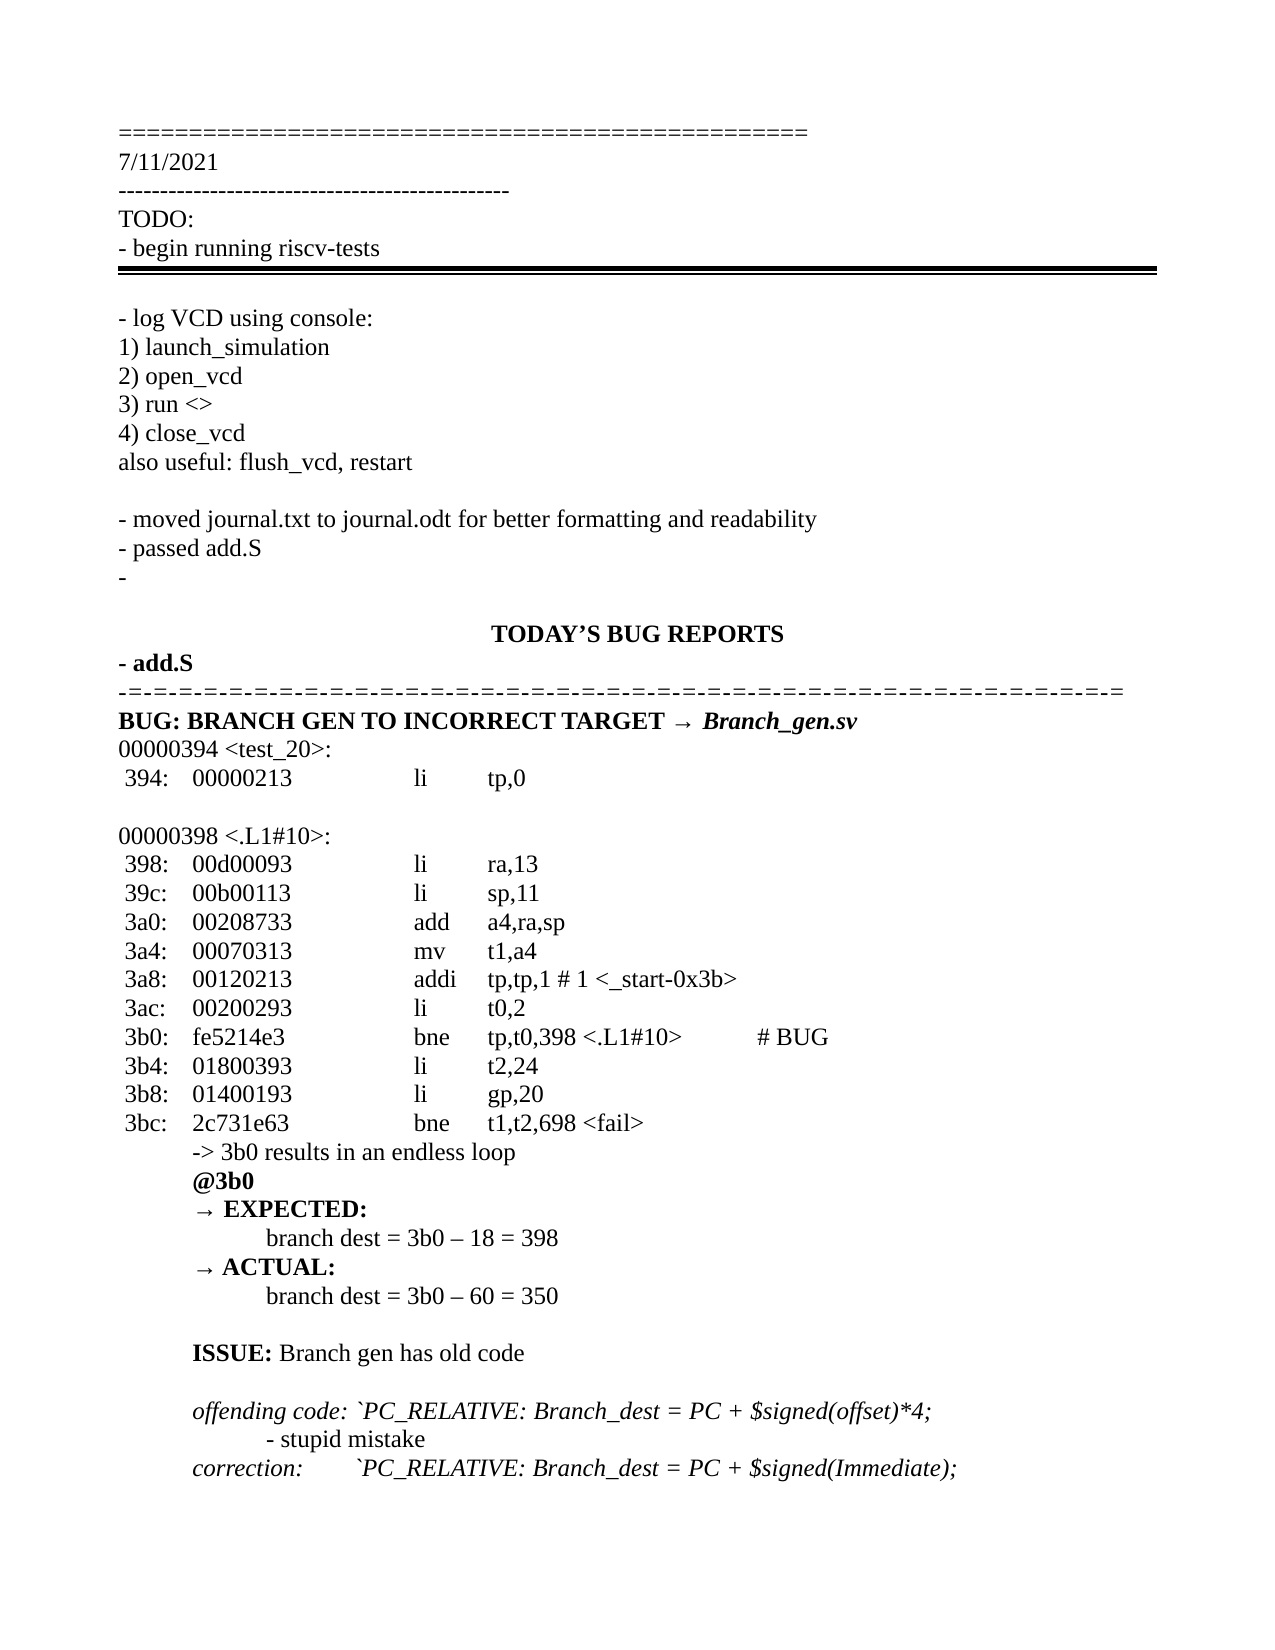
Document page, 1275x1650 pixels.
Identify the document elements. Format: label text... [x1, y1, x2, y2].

text -> 3b0 results in an endless loop [118, 1137, 1157, 1166]
text 1) launch_simulation [118, 332, 1157, 361]
text -=-=-=-=-=-=-=-=-=-=-=-=-=-=-=-=-=-=-=-=-=-=-=-=-=-=-=-=-=-=-=-=-=-=-=-=-=-=-=-= [118, 677, 1157, 706]
text 3bc: 2c731e63 bne t1,t2,698 <fail> [118, 1108, 1157, 1137]
text TODO: [118, 204, 1157, 233]
text branch dest = 3b0 – 60 = 350 [118, 1281, 1157, 1309]
text offending code: `PC_RELATIVE: Branch_dest = PC + $signed(offset)*4; [118, 1396, 1157, 1424]
text - log VCD using console: [118, 303, 1157, 332]
text 398: 00d00093 li ra,13 [118, 849, 1157, 878]
text 3a0: 00208733 add a4,ra,sp [118, 907, 1157, 936]
text - moved journal.txt to journal.odt for better formatting and readability [118, 504, 1157, 533]
text 00000398 <.L1#10>: [118, 821, 1157, 849]
text 3b4: 01800393 li t2,24 [118, 1051, 1157, 1079]
text 3ac: 00200293 li t0,2 [118, 993, 1157, 1022]
text 3) run <> [118, 389, 1157, 418]
text BUG: BRANCH GEN TO INCORRECT TARGET → Branch_gen.sv [118, 706, 1157, 734]
text ================================================= [118, 118, 1157, 147]
text correction: `PC_RELATIVE: Branch_dest = PC + $signed(Immediate); [118, 1453, 1157, 1482]
text also useful: flush_vcd, restart [118, 447, 1157, 476]
text - passed add.S [118, 533, 1157, 562]
text 4) close_vcd [118, 418, 1157, 447]
text → ACTUAL: [118, 1252, 1157, 1281]
text - begin running riscv-tests [118, 233, 1157, 266]
text - stupid mistake [118, 1424, 1157, 1453]
text 2) open_vcd [118, 361, 1157, 389]
text branch dest = 3b0 – 18 = 398 [118, 1223, 1157, 1252]
text 00000394 <test_20>: [118, 734, 1157, 763]
text TODAY’S BUG REPORTS [118, 619, 1157, 648]
text 3b0: fe5214e3 bne tp,t0,398 <.L1#10> # BUG [118, 1022, 1157, 1051]
text ISSUE: Branch gen has old code [118, 1338, 1157, 1367]
text 394: 00000213 li tp,0 [118, 763, 1157, 792]
text @3b0 [118, 1166, 1157, 1194]
text 7/11/2021 [118, 147, 1157, 176]
text 3a4: 00070313 mv t1,a4 [118, 936, 1157, 964]
text 3a8: 00120213 addi tp,tp,1 # 1 <_start-0x3b> [118, 964, 1157, 993]
text ----------------------------------------------- [118, 176, 1157, 204]
text 3b8: 01400193 li gp,20 [118, 1079, 1157, 1108]
text - add.S [118, 648, 1157, 677]
text → EXPECTED: [118, 1194, 1157, 1223]
text - [118, 562, 1157, 591]
text 39c: 00b00113 li sp,11 [118, 878, 1157, 907]
